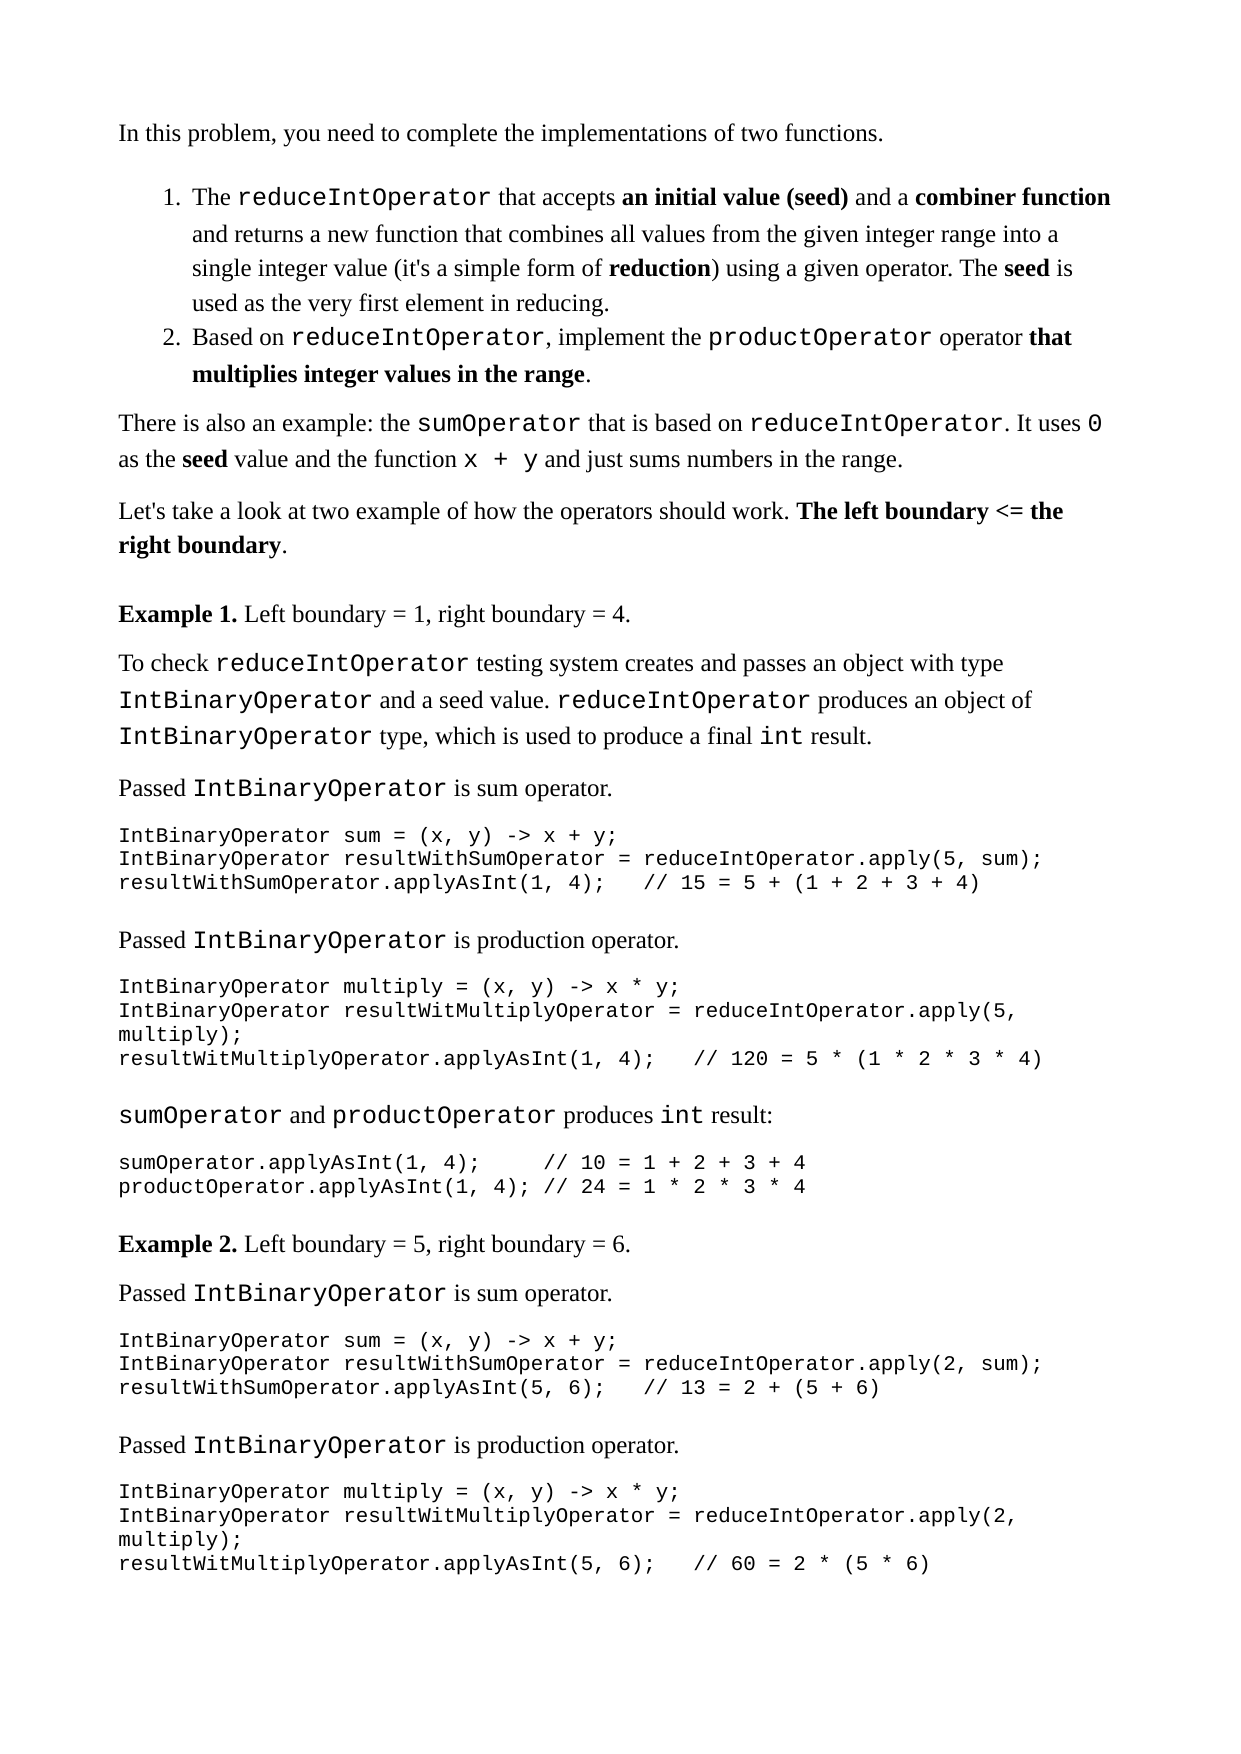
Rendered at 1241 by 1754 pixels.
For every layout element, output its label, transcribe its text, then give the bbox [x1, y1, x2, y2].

text IntBinaryOperator resultWitMultiplyOperator = reduceIntOperator.apply(5, multiply); [118, 1000, 1122, 1047]
text IntBinaryOperator resultWitMultiplyOperator = reduceIntOperator.apply(2, multiply); [118, 1505, 1122, 1552]
text Passed IntBinaryOperator is production operator. [118, 925, 1122, 956]
text IntBinaryOperator resultWithSumOperator = reduceIntOperator.apply(2, sum); [118, 1353, 1122, 1377]
text productOperator.applyAsInt(1, 4); // 24 = 1 * 2 * 3 * 4 [118, 1176, 1122, 1199]
text IntBinaryOperator multiply = (x, y) -> x * y; [118, 1482, 1122, 1505]
text IntBinaryOperator sum = (x, y) -> x + y; [118, 1329, 1122, 1353]
text Example 2. Left boundary = 5, right boundary = 6. [118, 1229, 1122, 1258]
text To check reduceIntOperator testing system creates and passes an object with type IntBinaryOperator and a seed value. reduceIntOperator produces an object of IntBinaryOperator type, which is used to produce a final int result. [118, 648, 1122, 752]
text In this problem, you need to complete the implementations of two functions. [118, 118, 1122, 147]
text sumOperator and productOperator produces int result: [118, 1101, 1122, 1131]
text IntBinaryOperator sum = (x, y) -> x + y; [118, 824, 1122, 848]
text IntBinaryOperator multiply = (x, y) -> x * y; [118, 977, 1122, 1000]
list The reduceIntOperator that accepts an initial value (seed) and a combiner function and returns a new function that combines all values from the given integer range into a single integer value (it's a simple form of reduction) using a given operator. The seed is used as the very first element in reducing. [162, 182, 1122, 316]
text resultWithSumOperator.applyAsInt(5, 6); // 13 = 2 + (5 + 6) [118, 1377, 1122, 1401]
text sumOperator.applyAsInt(1, 4); // 10 = 1 + 2 + 3 + 4 [118, 1152, 1122, 1176]
text There is also an example: the sumOperator that is based on reduceIntOperator. It uses 0 as the seed value and the function x + y and just sums numbers in the range. [118, 408, 1122, 475]
text Passed IntBinaryOperator is sum operator. [118, 1278, 1122, 1309]
text IntBinaryOperator resultWithSumOperator = reduceIntOperator.apply(5, sum); [118, 848, 1122, 872]
text Passed IntBinaryOperator is production operator. [118, 1430, 1122, 1461]
text resultWitMultiplyOperator.applyAsInt(1, 4); // 120 = 5 * (1 * 2 * 3 * 4) [118, 1047, 1122, 1071]
text Let's take a look at two example of how the operators should work. The left boundary <= the right boundary. Example 1. Left boundary = 1, right boundary = 4. [118, 496, 1122, 628]
text resultWitMultiplyOperator.applyAsInt(5, 6); // 60 = 2 * (5 * 6) [118, 1552, 1122, 1576]
list Based on reduceIntOperator, implement the productOperator operator that multiplies integer values in the range. [162, 322, 1122, 387]
text resultWithSumOperator.applyAsInt(1, 4); // 15 = 5 + (1 + 2 + 3 + 4) [118, 872, 1122, 896]
text Passed IntBinaryOperator is sum operator. [118, 773, 1122, 804]
